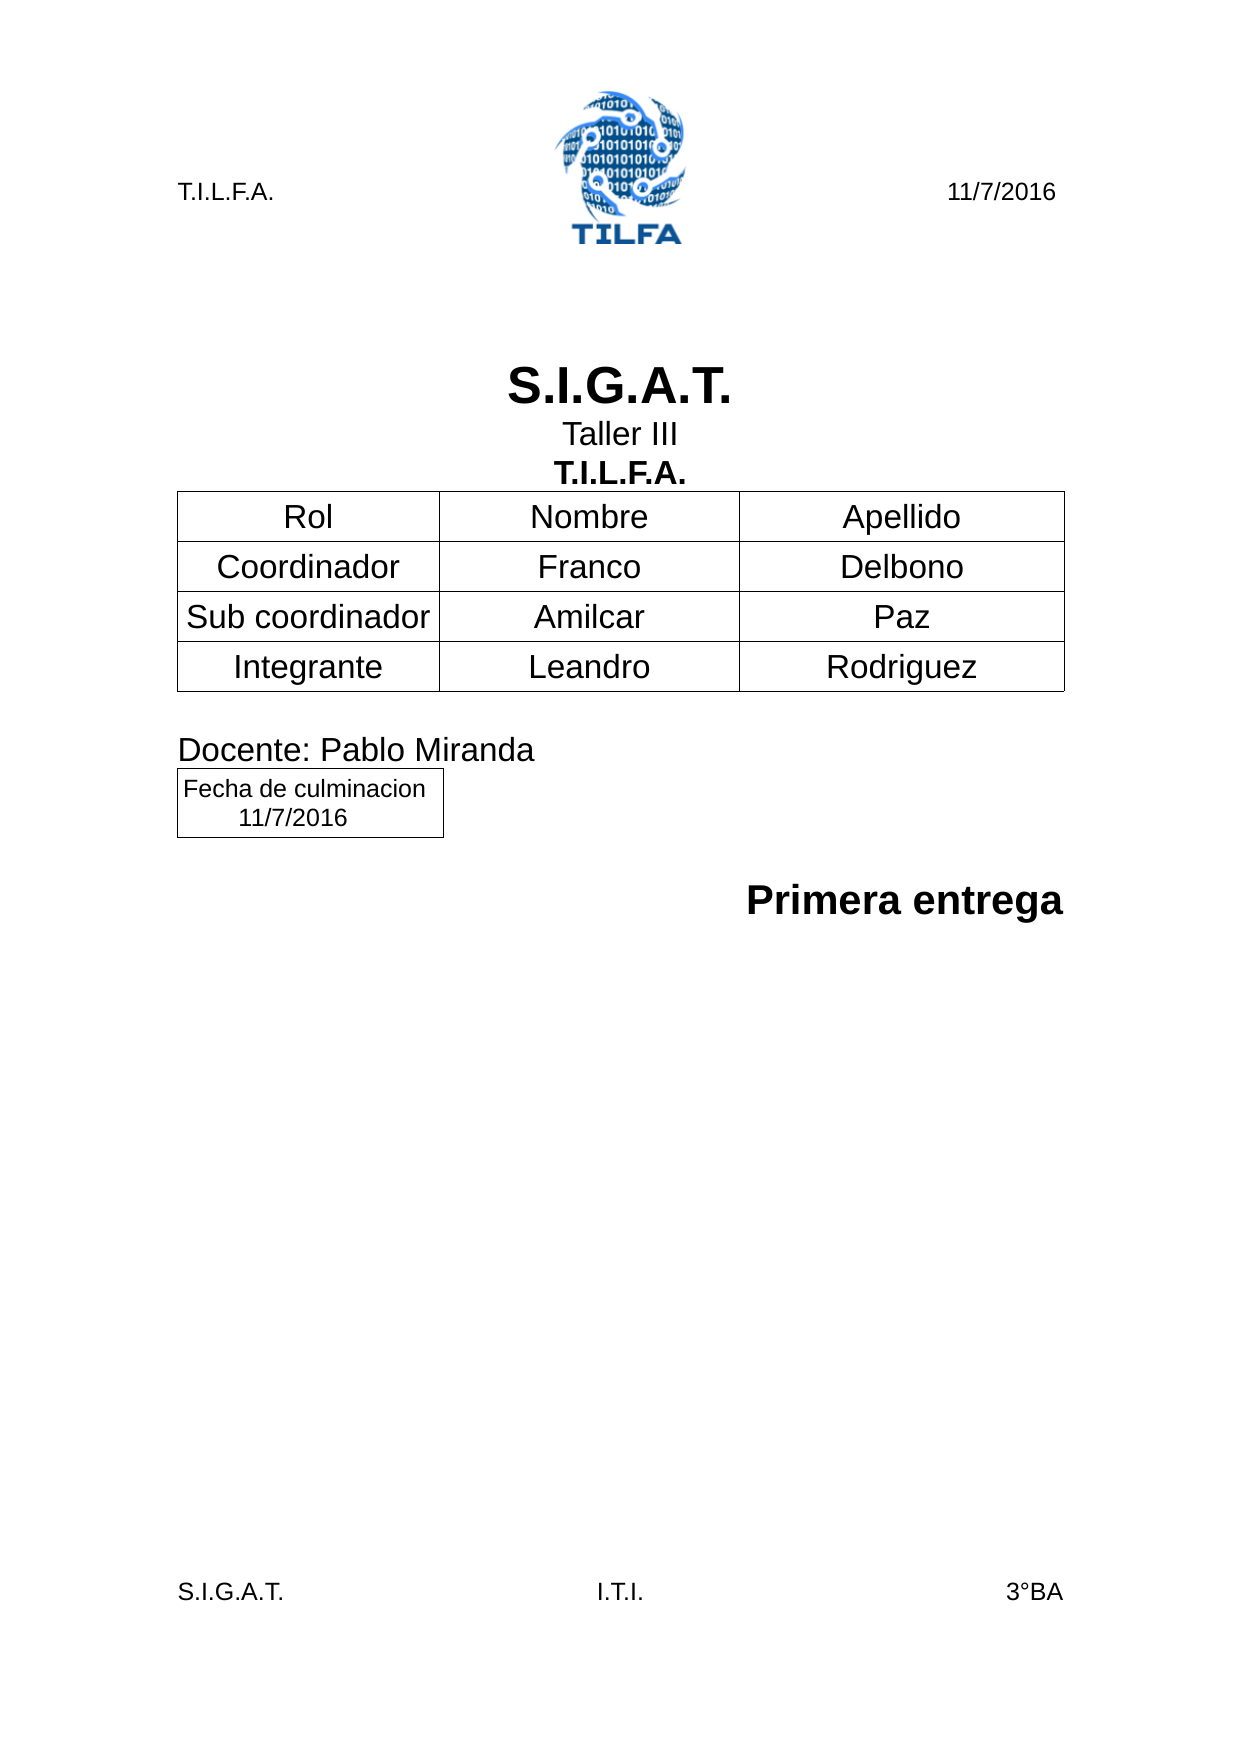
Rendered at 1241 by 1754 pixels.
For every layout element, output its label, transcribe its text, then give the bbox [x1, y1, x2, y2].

text Primera entrega [177, 876, 1063, 924]
text Docente: Pablo Miranda [177, 730, 1063, 768]
table_cell Coordinador [178, 542, 439, 591]
text S.I.G.A.T. [177, 354, 1063, 414]
table_cell Rodriguez [740, 642, 1064, 691]
table_header Rol [178, 492, 439, 541]
table_cell Delbono [740, 542, 1064, 591]
table_header Nombre [440, 492, 739, 541]
table_cell Amilcar [440, 592, 739, 641]
text Taller III [177, 414, 1063, 453]
table_cell Franco [440, 542, 739, 591]
text T.I.L.F.A. [177, 453, 1063, 491]
table_cell Paz [740, 592, 1064, 641]
table_header Fecha de culminacion 11/7/2016 [178, 769, 443, 837]
picture [554, 91, 687, 244]
table_cell Integrante [178, 642, 439, 691]
table_cell Leandro [440, 642, 739, 691]
table_cell Sub coordinador [178, 592, 439, 641]
table_header Apellido [740, 492, 1064, 541]
